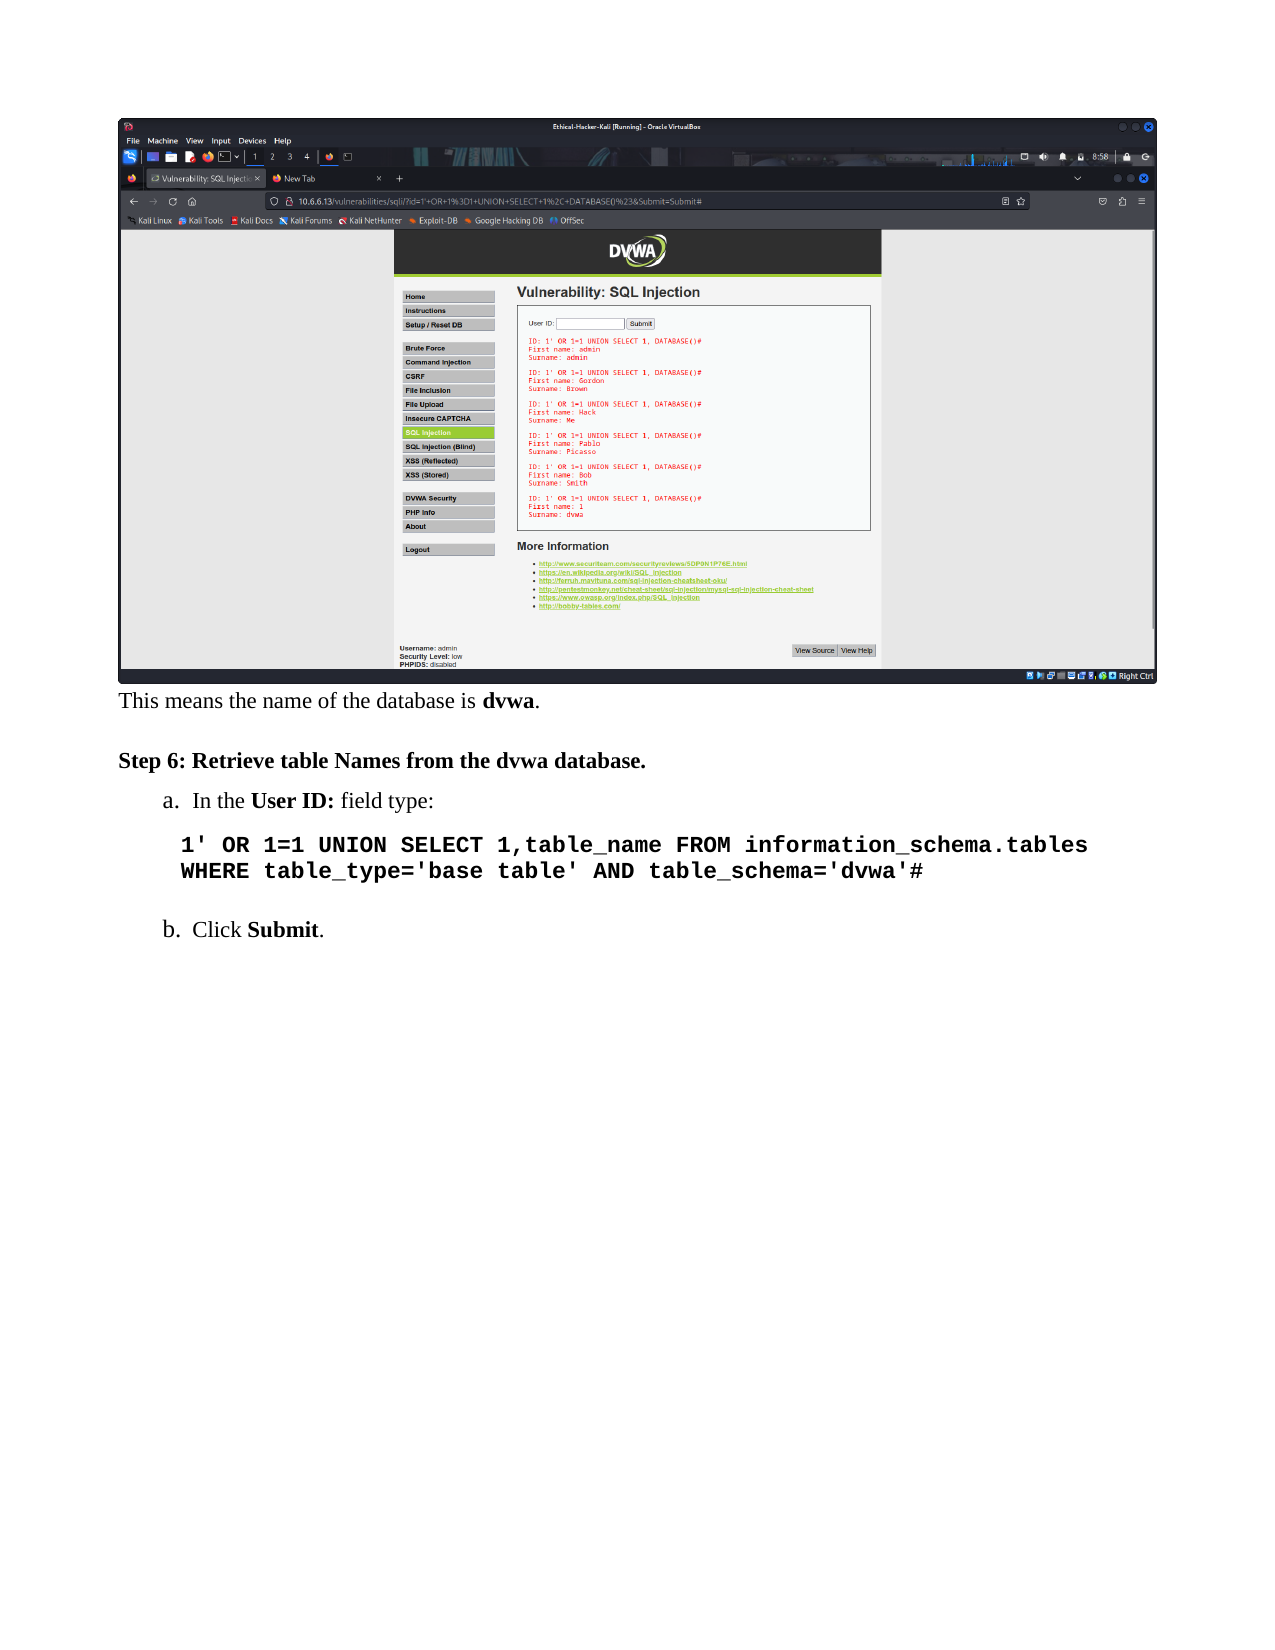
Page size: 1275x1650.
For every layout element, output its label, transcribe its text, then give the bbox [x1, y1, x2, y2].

text This means the name of the database is dvwa. [118, 684, 1157, 714]
list In the User ID: field type: [162, 786, 1157, 814]
text 1' OR 1=1 UNION SELECT 1,table_name FROM information_schema.tables WHERE table_type='base table' AND table_schema='dvwa'# [181, 833, 1157, 885]
subtitle Step 6: Retrieve table Names from the dvwa database. [118, 747, 1157, 773]
list Click Submit. [162, 914, 1157, 943]
picture [118, 118, 1157, 684]
